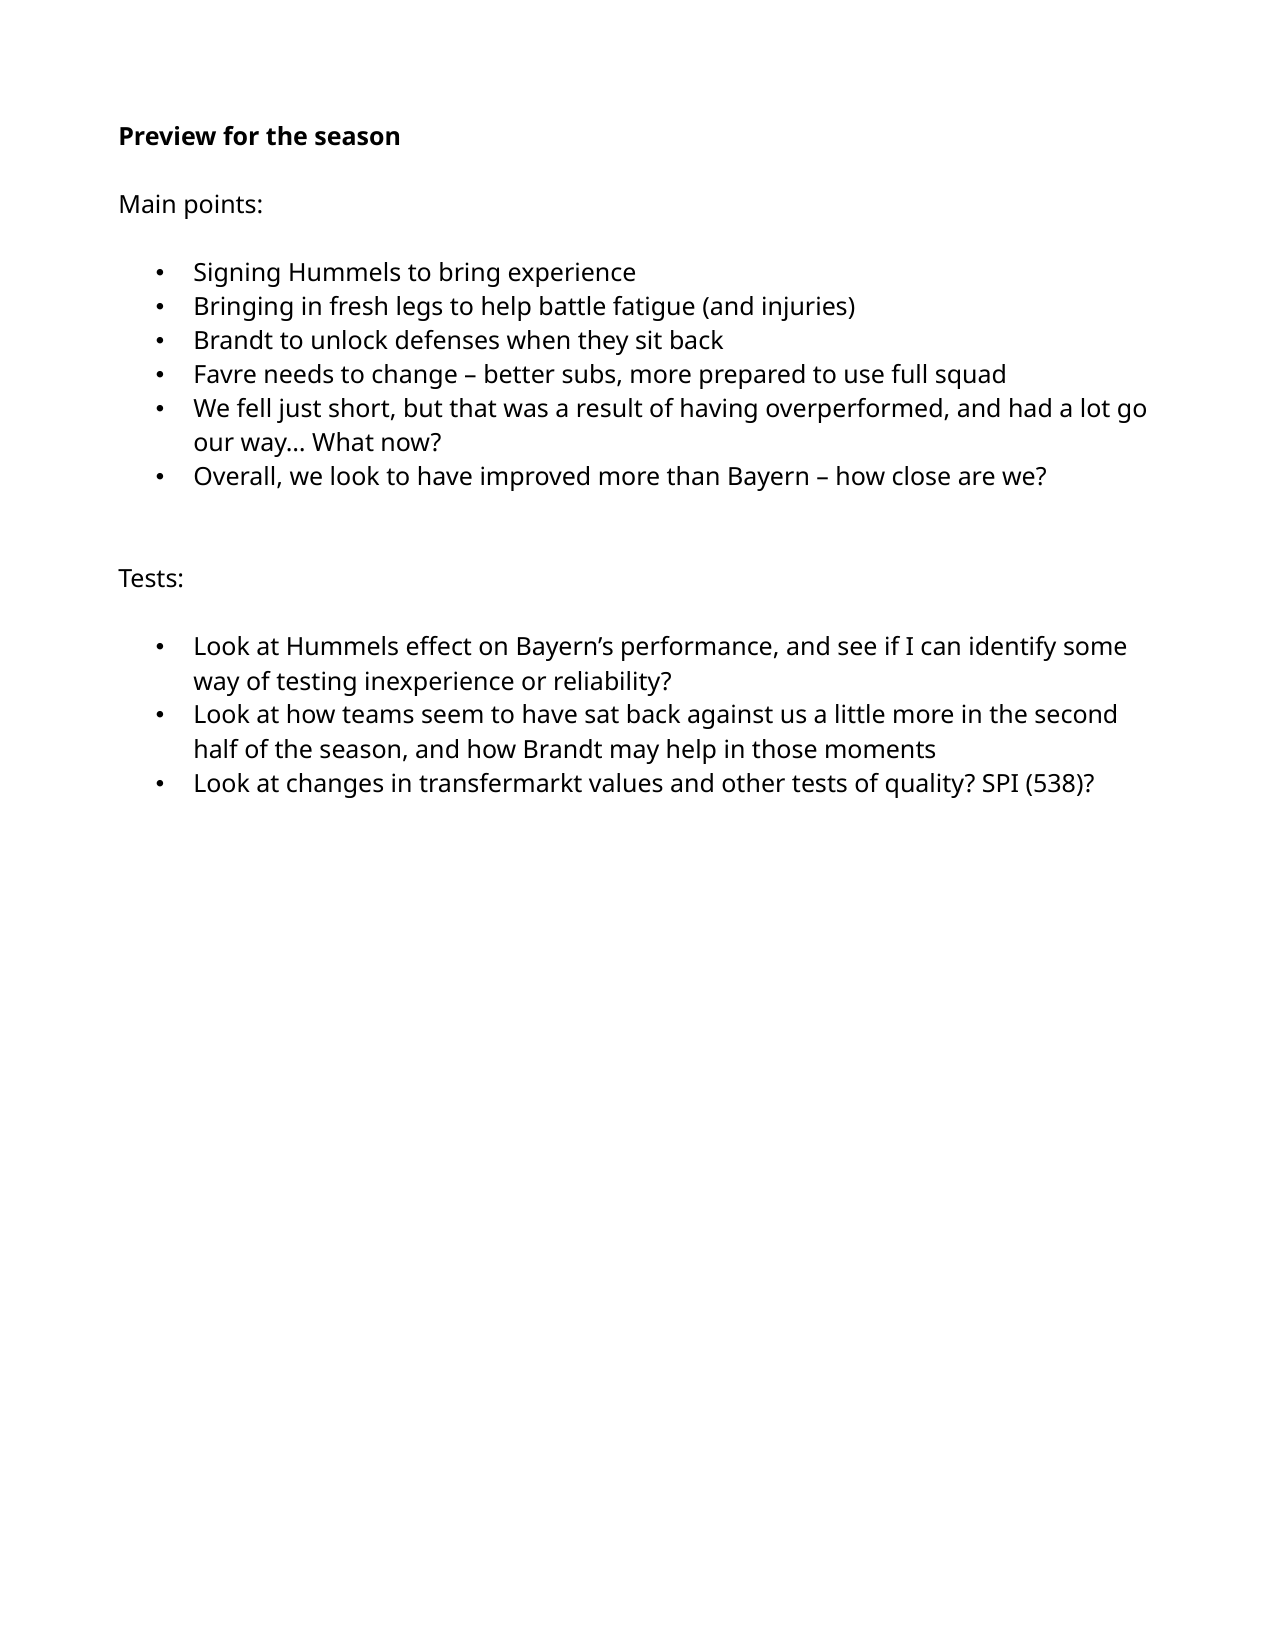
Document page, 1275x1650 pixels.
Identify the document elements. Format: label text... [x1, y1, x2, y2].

list We fell just short, but that was a result of having overperformed, and had a lot go our way… What now? [156, 391, 1157, 459]
list Look at changes in transfermarkt values and other tests of quality? SPI (538)? [156, 765, 1157, 799]
text Preview for the season [118, 118, 1157, 152]
list Signing Hummels to bring experience [156, 254, 1157, 288]
list Brandt to unlock defenses when they sit back [156, 322, 1157, 357]
list Favre needs to change – better subs, more prepared to use full squad [156, 357, 1157, 391]
text Tests: [118, 561, 1157, 595]
list Look at how teams seem to have sat back against us a little more in the second half of the season, and how Brandt may help in those moments [156, 697, 1157, 765]
list Bringing in fresh legs to help battle fatigue (and injuries) [156, 288, 1157, 322]
list Overall, we look to have improved more than Bayern – how close are we? [156, 459, 1157, 493]
list Look at Hummels effect on Bayern’s performance, and see if I can identify some way of testing inexperience or reliability? [156, 629, 1157, 697]
text Main points: [118, 186, 1157, 220]
